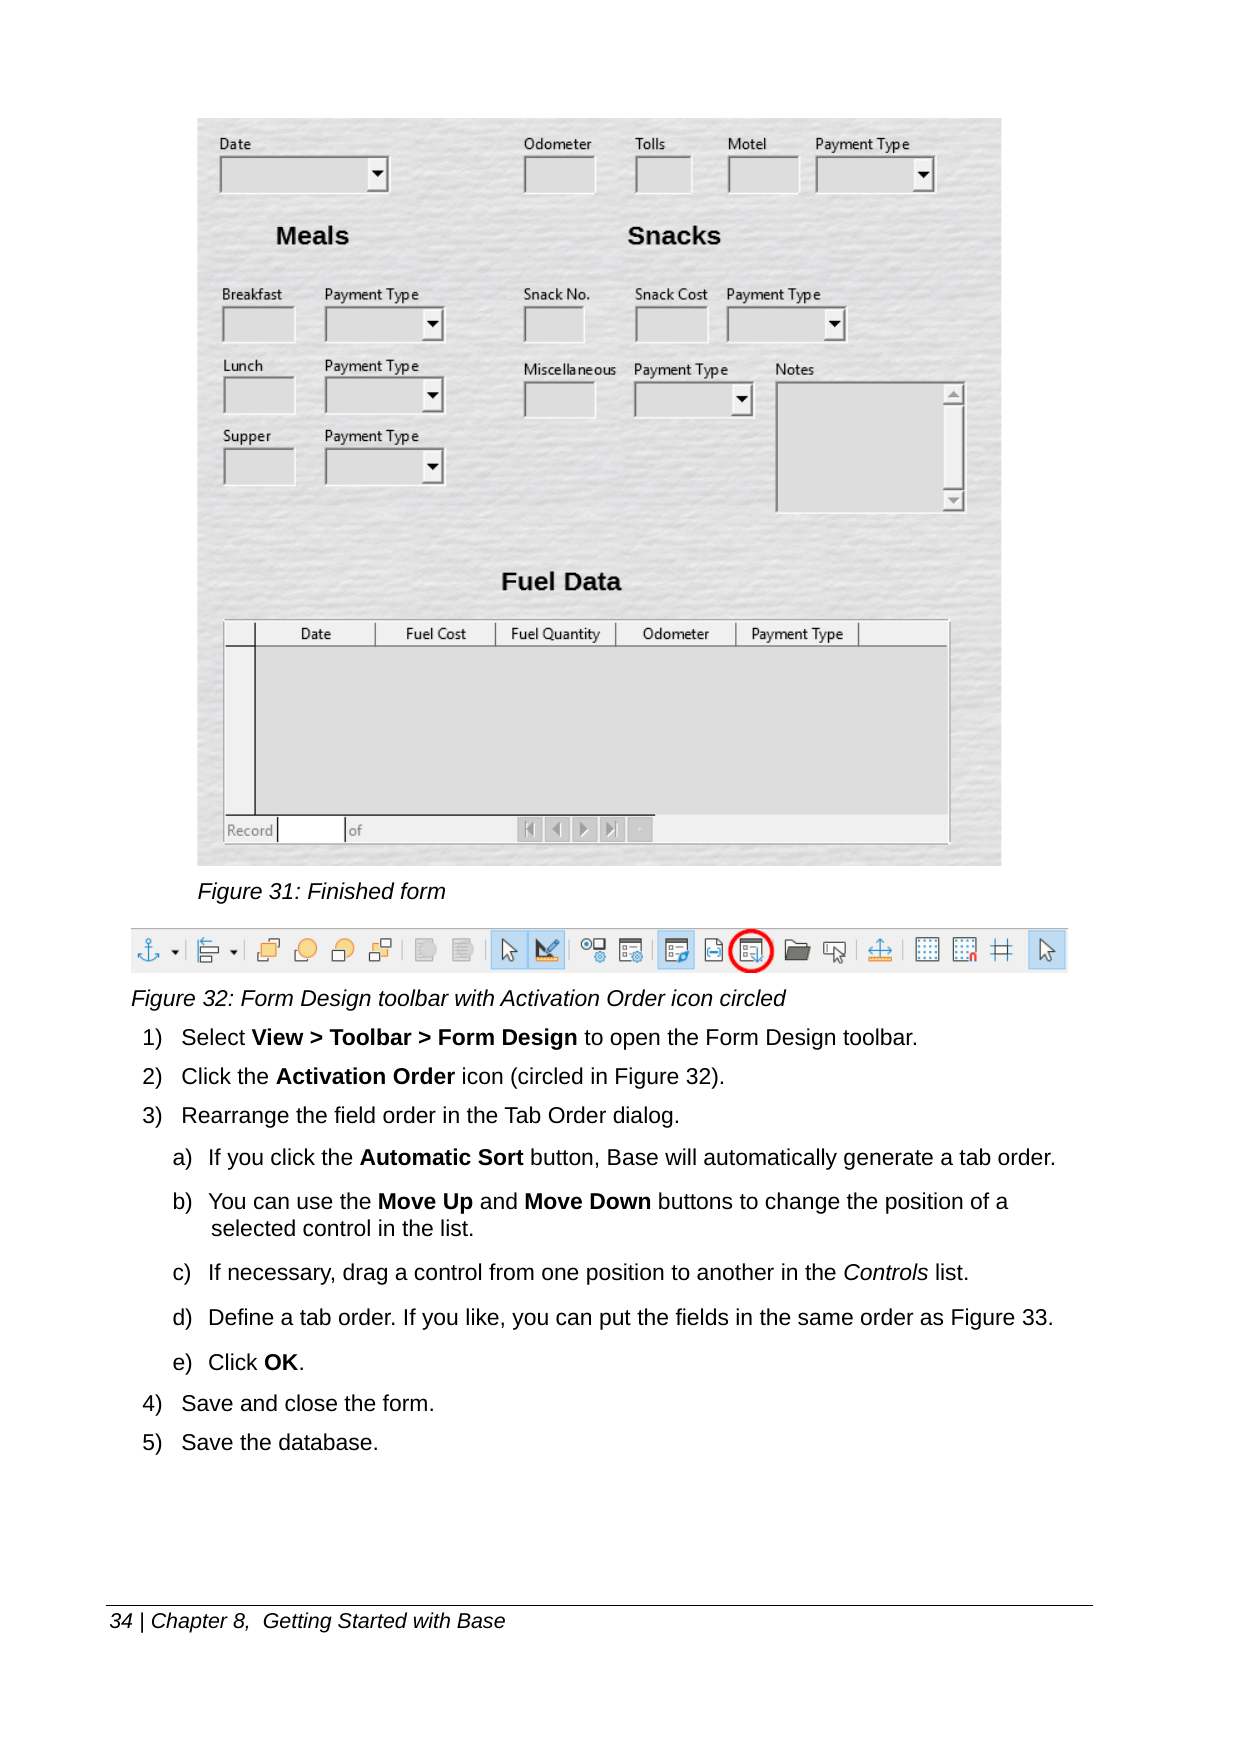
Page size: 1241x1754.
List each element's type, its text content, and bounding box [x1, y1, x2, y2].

text Figure 32: Form Design toolbar with Activation Order icon circled [131, 985, 1068, 1012]
list Select View > Toolbar > Form Design to open the Form Design toolbar. [162, 1024, 1093, 1050]
list Click OK. [169, 1346, 1093, 1378]
list Define a tab order. If you like, you can put the fields in the same order as Figure 33. [169, 1301, 1093, 1333]
list You can use the Move Up and Move Down buttons to change the position of a selected control in the list. [169, 1185, 1093, 1244]
text Figure 31: Finished form [197, 878, 1001, 904]
list Rearrange the field order in the Tab Order dialog. [162, 1102, 1093, 1128]
list Click the Activation Order icon (circled in Figure 32). [162, 1063, 1093, 1089]
list Save and close the form. [162, 1390, 1093, 1417]
picture [197, 118, 1002, 866]
picture [131, 928, 1069, 973]
list Save the database. [162, 1429, 1093, 1456]
list If necessary, drag a control from one position to another in the Controls list. [169, 1256, 1093, 1288]
list If you click the Automatic Sort button, Base will automatically generate a tab order. [169, 1141, 1093, 1173]
